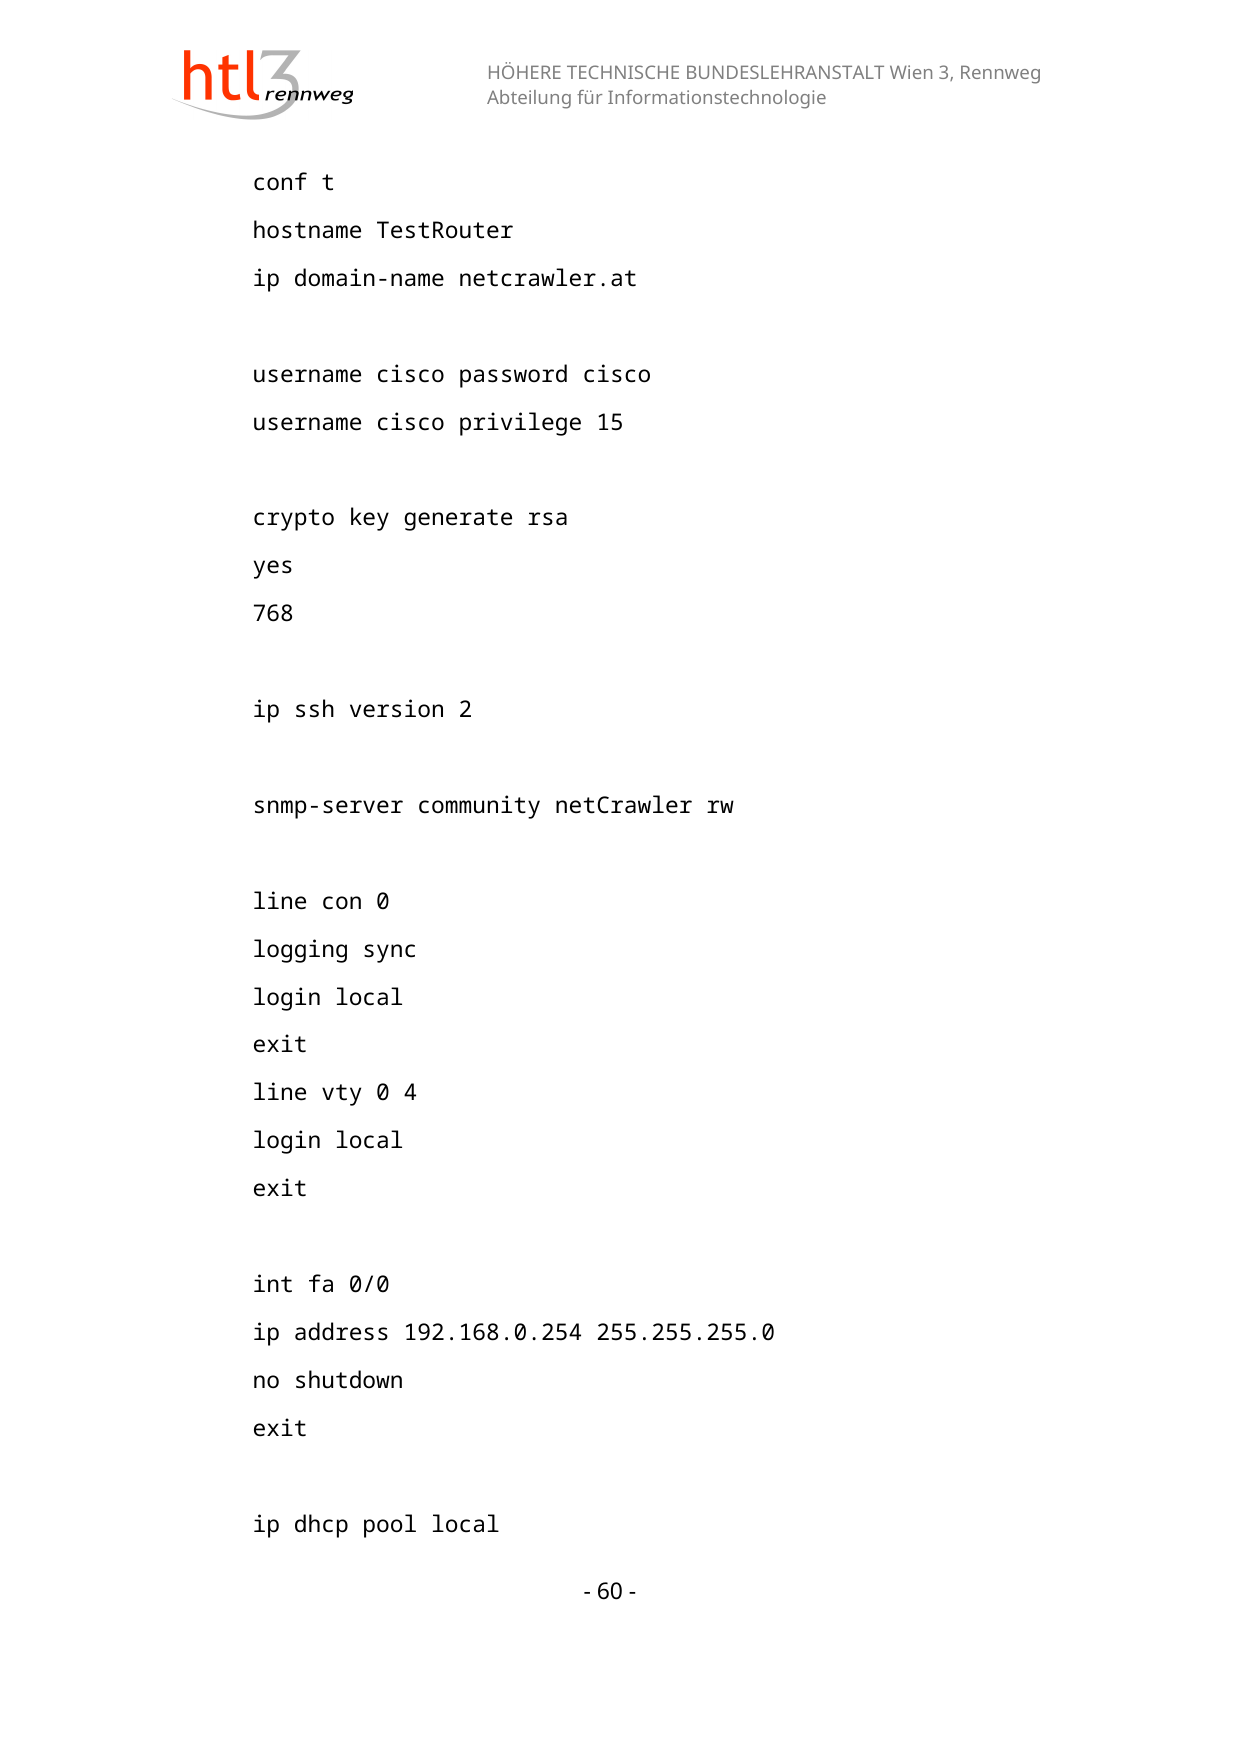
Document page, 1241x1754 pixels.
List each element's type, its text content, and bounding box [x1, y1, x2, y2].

text line con 0 [252, 884, 1092, 916]
text crypto key generate rsa [252, 501, 1092, 532]
text ip dhcp pool local [252, 1507, 1092, 1539]
text exit [252, 1172, 1092, 1203]
text no shutdown [252, 1364, 1092, 1395]
text ip address 192.168.0.254 255.255.255.0 [252, 1316, 1092, 1347]
text snmp-server community netCrawler rw [252, 789, 1092, 820]
text ip ssh version 2 [252, 693, 1092, 724]
text yes [252, 549, 1092, 580]
text hostname TestRouter [252, 214, 1092, 245]
text conf t [252, 166, 1092, 197]
text ip domain-name netcrawler.at [252, 262, 1092, 293]
text exit [252, 1028, 1092, 1059]
text username cisco password cisco [252, 357, 1092, 389]
picture [171, 50, 353, 120]
text login local [252, 1124, 1092, 1155]
text logging sync [252, 932, 1092, 964]
text exit [252, 1412, 1092, 1443]
text line vty 0 4 [252, 1076, 1092, 1107]
text username cisco privilege 15 [252, 405, 1092, 437]
text int fa 0/0 [252, 1268, 1092, 1299]
text 768 [252, 597, 1092, 628]
text login local [252, 980, 1092, 1012]
